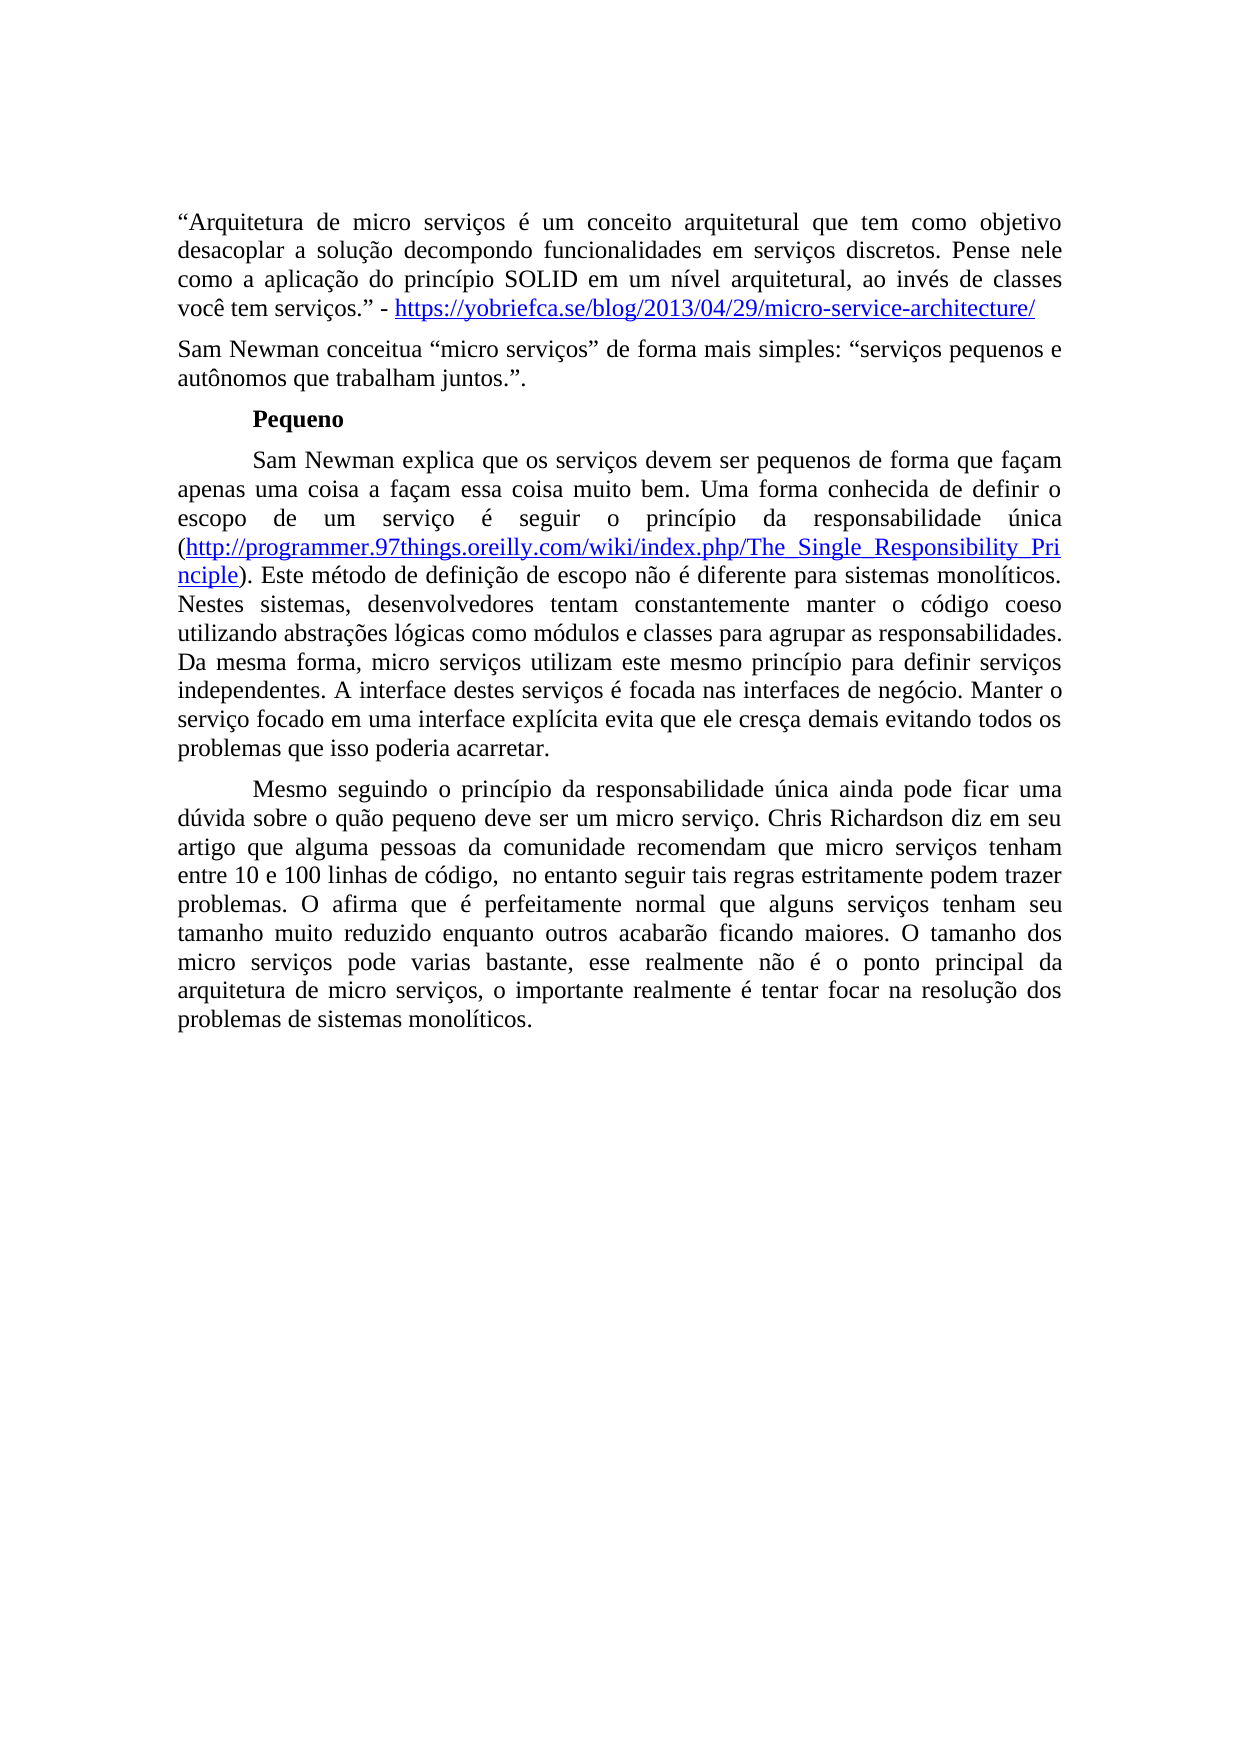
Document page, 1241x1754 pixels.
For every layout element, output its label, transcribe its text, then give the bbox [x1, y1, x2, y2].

text Sam Newman conceitua “micro serviços” de forma mais simples: “serviços pequenos e autônomos que trabalham juntos.”. [177, 334, 1063, 392]
text “Arquitetura de micro serviços é um conceito arquitetural que tem como objetivo desacoplar a solução decompondo funcionalidades em serviços discretos. Pense nele como a aplicação do princípio SOLID em um nível arquitetural, ao invés de classes você tem serviços.” - https://yobriefca.se/blog/2013/04/29/micro-service-architecture/ [177, 207, 1063, 322]
text Mesmo seguindo o princípio da responsabilidade única ainda pode ficar uma dúvida sobre o quão pequeno deve ser um micro serviço. Chris Richardson diz em seu artigo que alguma pessoas da comunidade recomendam que micro serviços tenham entre 10 e 100 linhas de código, no entanto seguir tais regras estritamente podem trazer problemas. O afirma que é perfeitamente normal que alguns serviços tenham seu tamanho muito reduzido enquanto outros acabarão ficando maiores. O tamanho dos micro serviços pode varias bastante, esse realmente não é o ponto principal da arquitetura de micro serviços, o importante realmente é tentar focar na resolução dos problemas de sistemas monolíticos. [177, 774, 1063, 1033]
text Sam Newman explica que os serviços devem ser pequenos de forma que façam apenas uma coisa a façam essa coisa muito bem. Uma forma conhecida de definir o escopo de um serviço é seguir o princípio da responsabilidade única (http://programmer.97things.oreilly.com/wiki/index.php/The_Single_Responsibility_Principle). Este método de definição de escopo não é diferente para sistemas monolíticos. Nestes sistemas, desenvolvedores tentam constantemente manter o código coeso utilizando abstrações lógicas como módulos e classes para agrupar as responsabilidades. Da mesma forma, micro serviços utilizam este mesmo princípio para definir serviços independentes. A interface destes serviços é focada nas interfaces de negócio. Manter o serviço focado em uma interface explícita evita que ele cresça demais evitando todos os problemas que isso poderia acarretar. [177, 446, 1063, 762]
text Pequeno [177, 404, 1063, 433]
